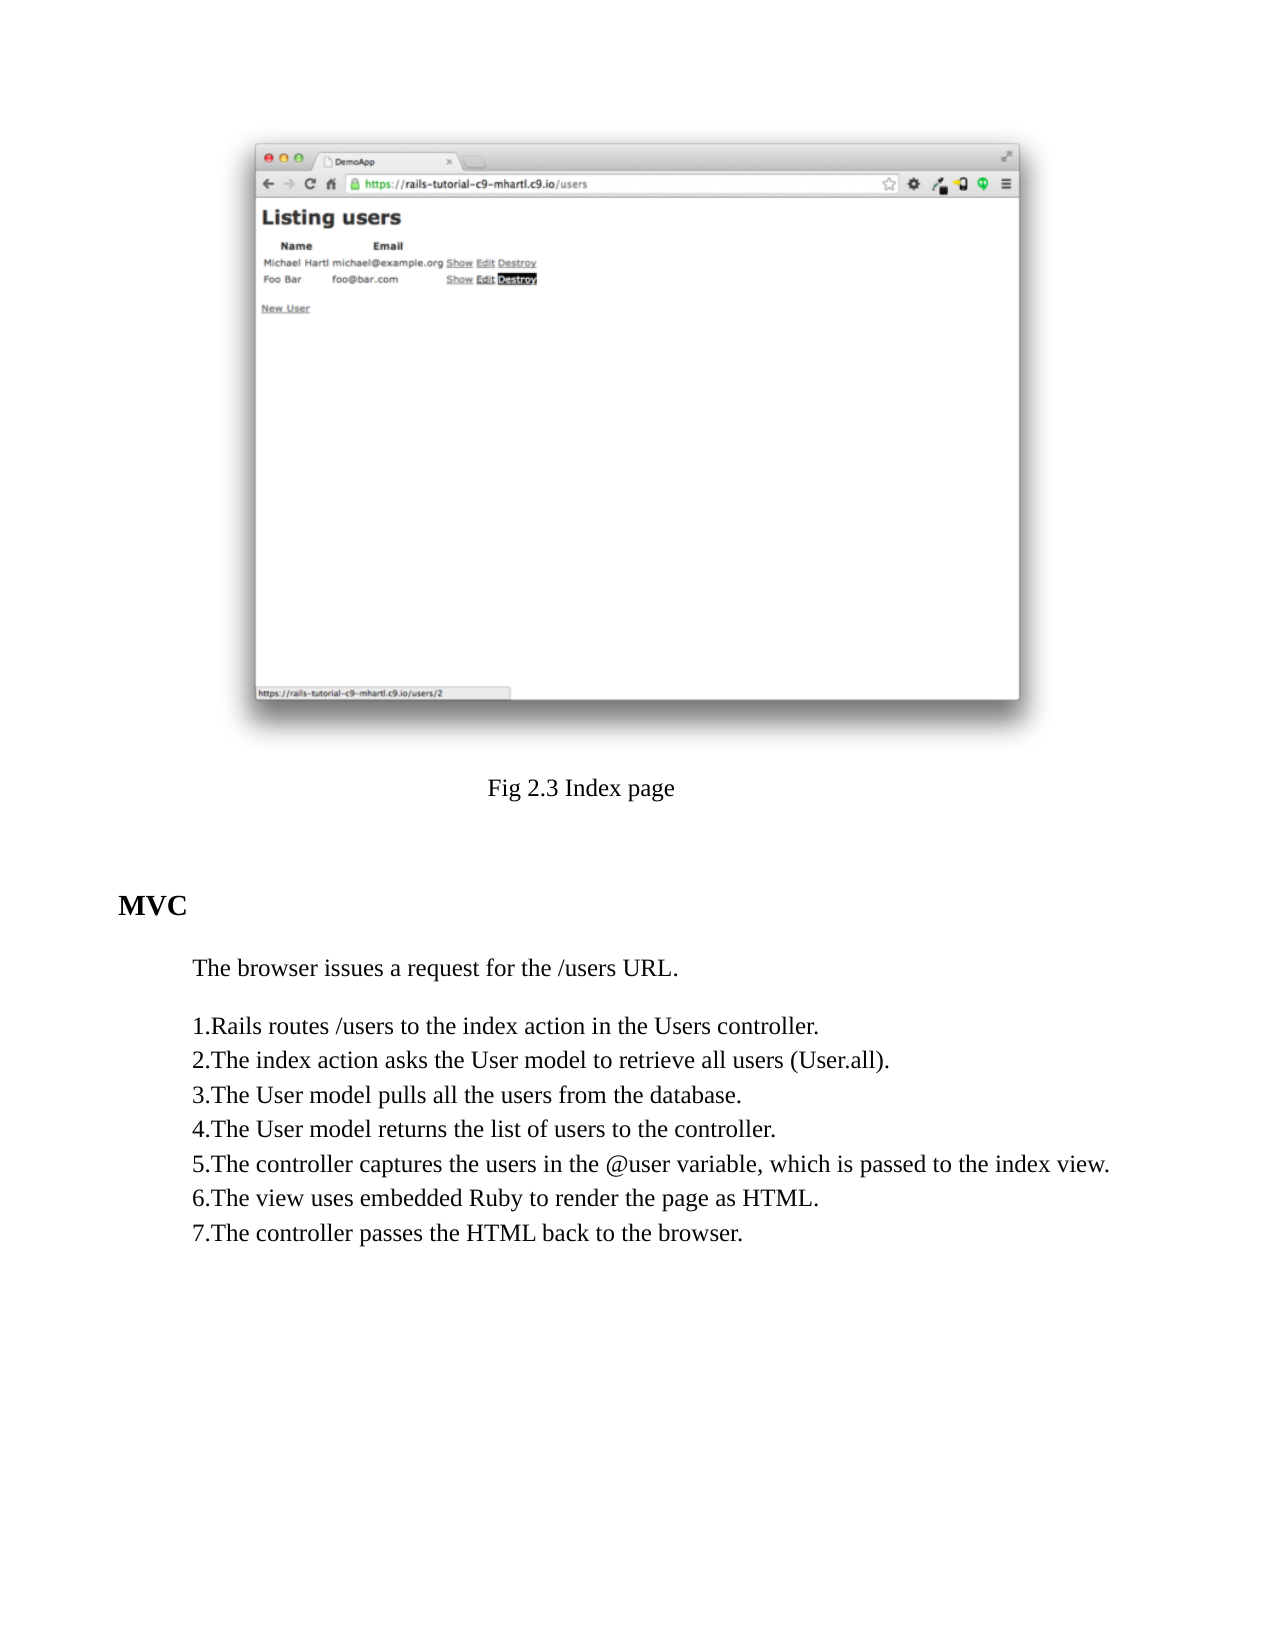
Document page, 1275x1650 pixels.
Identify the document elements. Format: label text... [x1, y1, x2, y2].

list The controller passes the HTML back to the browser. [118, 1218, 1154, 1246]
text The browser issues a request for the /users URL. [118, 953, 1157, 982]
picture [213, 118, 1062, 759]
text MVC [118, 888, 1157, 922]
list The User model returns the list of users to the controller. [118, 1114, 1157, 1143]
list The controller captures the users in the @user variable, which is passed to the index view. [118, 1149, 1157, 1177]
list The index action asks the User model to retrieve all users (User.all). [118, 1045, 1157, 1074]
text Fig 2.3 Index page [118, 118, 1157, 801]
list The view uses embedded Ruby to render the page as HTML. [118, 1183, 1157, 1212]
list The User model pulls all the users from the database. [118, 1080, 1157, 1108]
list Rails routes /users to the index action in the Users controller. [118, 1011, 1157, 1039]
